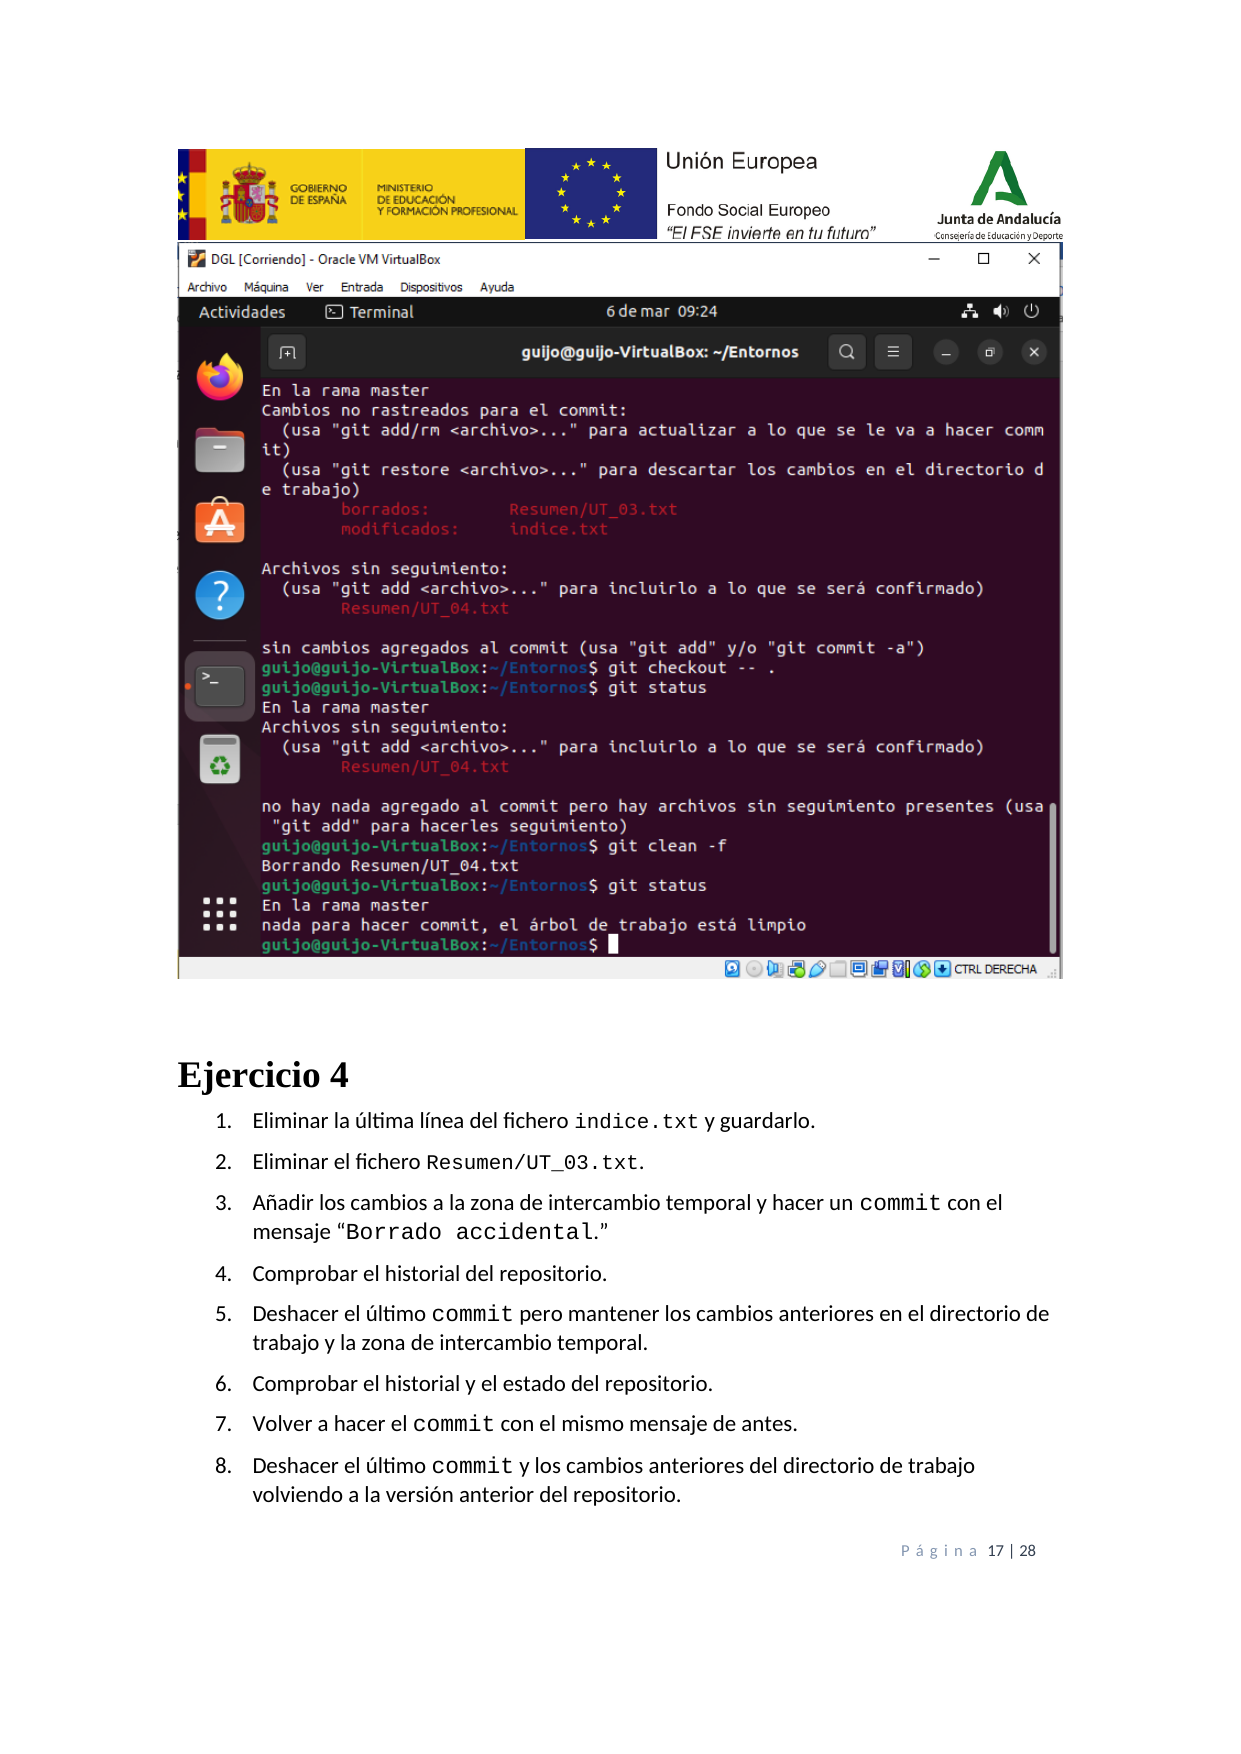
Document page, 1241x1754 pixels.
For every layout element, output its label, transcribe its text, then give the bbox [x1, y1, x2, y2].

list Volver a hacer el commit con el mismo mensaje de antes. [215, 1409, 1063, 1439]
list Deshacer el último commit y los cambios anteriores del directorio de trabajo volviendo a la versión anterior del repositorio. [215, 1451, 1063, 1508]
text Ejercicio 4 [177, 1052, 1063, 1096]
list Comprobar el historial del repositorio. [215, 1259, 1063, 1287]
list Deshacer el último commit pero mantener los cambios anteriores en el directorio de trabajo y la zona de intercambio temporal. [215, 1299, 1063, 1357]
list Comprobar el historial y el estado del repositorio. [215, 1369, 1063, 1397]
list Añadir los cambios a la zona de intercambio temporal y hacer un commit con el mensaje “Borrado accidental.” [215, 1188, 1063, 1246]
list Eliminar el fichero Resumen/UT_03.txt. [215, 1147, 1063, 1176]
list Eliminar la última línea del fichero indice.txt y guardarlo. [215, 1106, 1063, 1134]
